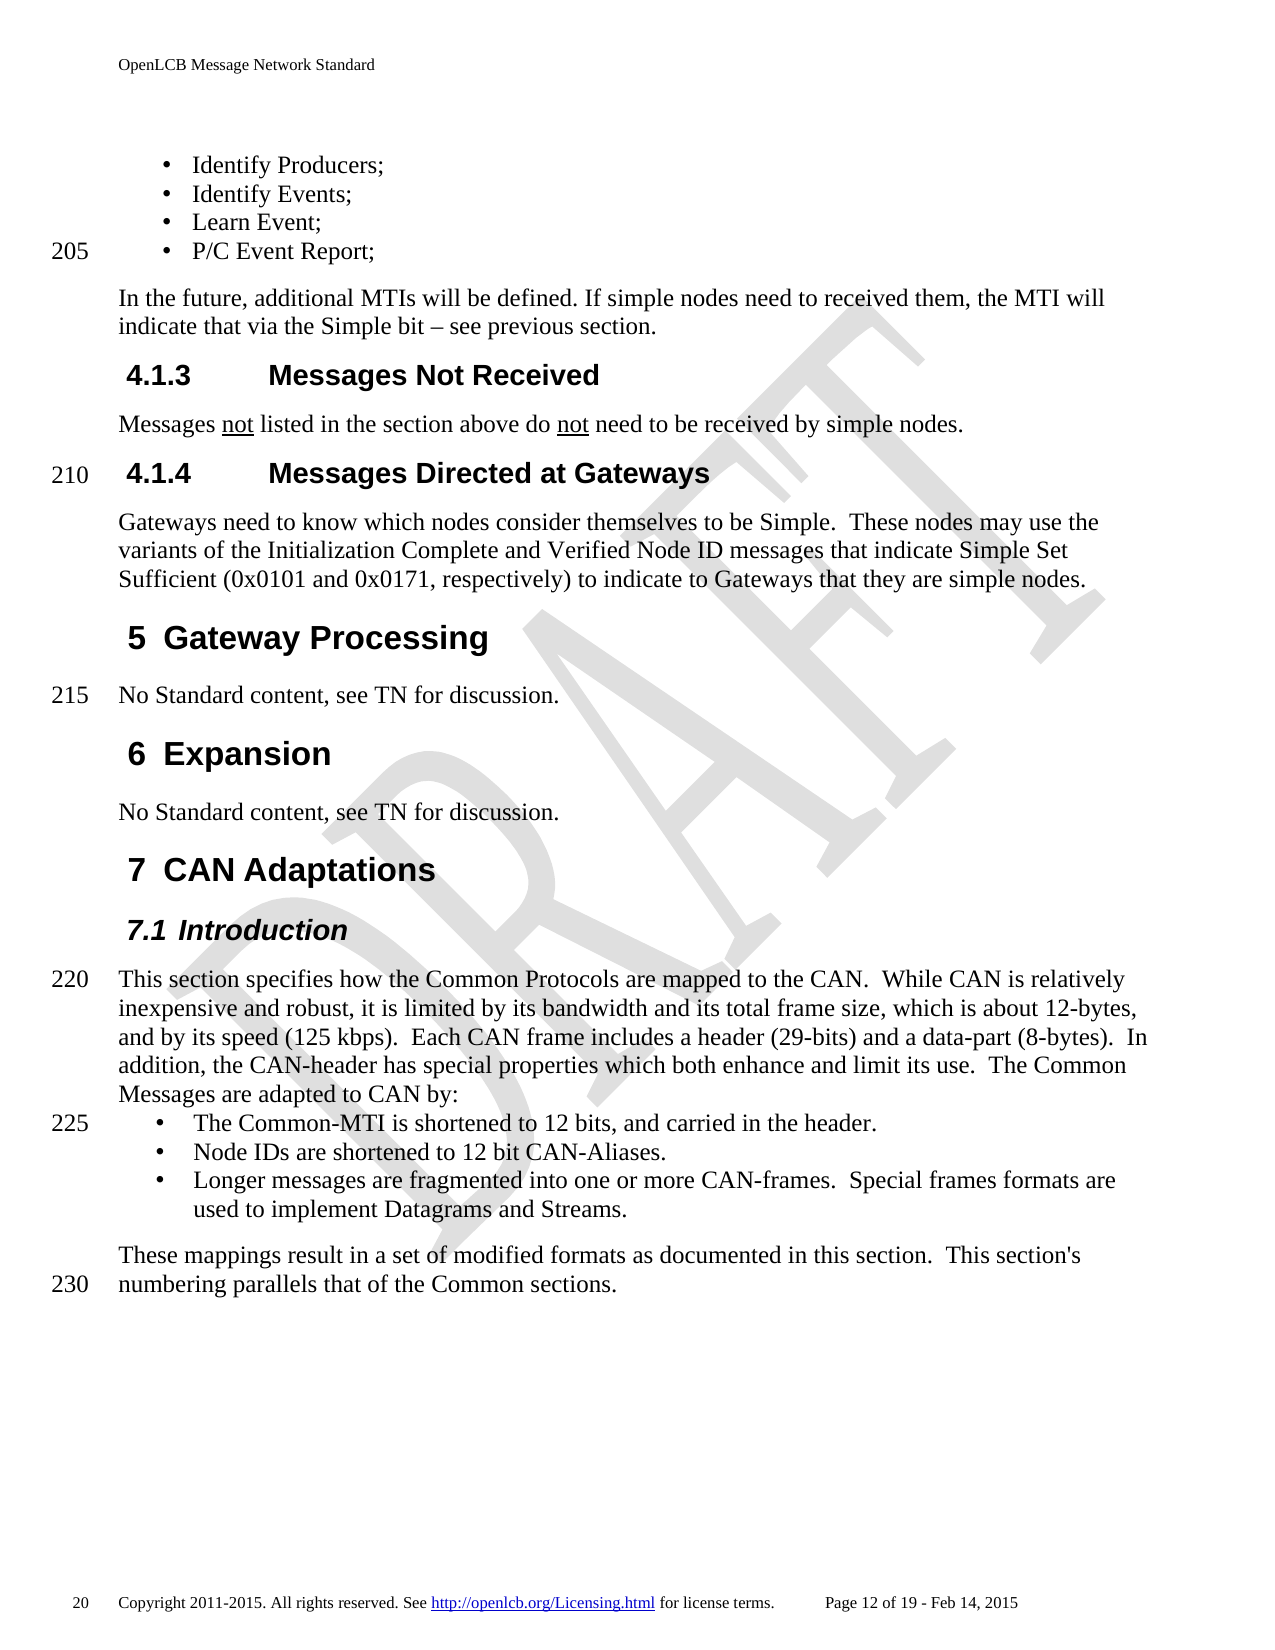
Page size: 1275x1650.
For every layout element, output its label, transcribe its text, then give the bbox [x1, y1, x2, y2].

text No Standard content, see TN for discussion. [690, 797, 803, 825]
subtitle Introduction [738, 913, 768, 925]
text This section specifies how the Common Protocols are mapped to the CAN. While CAN is relatively inexpensive and robust, it is limited by its bandwidth and its total frame size, which is about 12-bytes, and by its speed (125 kbps). Each CAN frame includes a header (29-bits) and a data-part (8-bytes). In addition, the CAN-header has special properties which both enhance and limit its use. The Common Messages are adapted to CAN by: [529, 964, 1157, 1108]
list Identify Events; [162, 179, 1157, 207]
text No Standard content, see TN for discussion. [510, 797, 656, 825]
text Gateways need to know which nodes consider themselves to be Simple. These nodes may use the variants of the Initialization Complete and Verified Node ID messages that indicate Simple Set Sufficient (0x0101 and 0x0171, respectively) to indicate to Gateways that they are simple nodes. [678, 507, 1013, 593]
list Node IDs are shortened to 12 bit CAN-Aliases. [156, 1137, 377, 1165]
list Identify Producers; [162, 150, 1157, 179]
subtitle Introduction [478, 913, 512, 930]
subtitle Introduction [353, 913, 468, 946]
subtitle [614, 734, 713, 773]
subtitle [896, 734, 1157, 773]
list Longer messages are fragmented into one or more CAN-frames. Special frames formats are used to implement Datagrams and Streams. [484, 1165, 1157, 1223]
list Node IDs are shortened to 12 bit CAN-Aliases. [531, 1137, 1157, 1165]
subtitle [828, 358, 1157, 391]
list The Common-MTI is shortened to 12 bits, and carried in the header. [156, 1108, 349, 1137]
subtitle Introduction [248, 931, 341, 946]
list Longer messages are fragmented into one or more CAN-frames. Special frames formats are used to implement Datagrams and Streams. [156, 1165, 435, 1223]
text Messages not listed in the section above do not need to be received by simple nodes. [872, 409, 1157, 438]
subtitle Introduction [761, 913, 1157, 946]
text This section specifies how the Common Protocols are mapped to the CAN. While CAN is relatively inexpensive and robust, it is limited by its bandwidth and its total frame size, which is about 12-bytes, and by its speed (125 kbps). Each CAN frame includes a header (29-bits) and a data-part (8-bytes). In addition, the CAN-header has special properties which both enhance and limit its use. The Common Messages are adapted to CAN by: [422, 964, 597, 1108]
text [650, 681, 828, 709]
subtitle Messages Directed at Gateways [705, 463, 766, 489]
text In the future, additional MTIs will be defined. If simple nodes need to received them, the MTI will indicate that via the Simple bit – see previous section. [118, 283, 1157, 340]
subtitle Messages Not Received [118, 358, 796, 391]
text [843, 681, 1157, 709]
subtitle CAN Adaptations [415, 850, 528, 889]
subtitle Expansion [118, 734, 620, 773]
text This section specifies how the Common Protocols are mapped to the CAN. While CAN is relatively inexpensive and robust, it is limited by its bandwidth and its total frame size, which is about 12-bytes, and by its speed (125 kbps). Each CAN frame includes a header (29-bits) and a data-part (8-bytes). In addition, the CAN-header has special properties which both enhance and limit its use. The Common Messages are adapted to CAN by: [224, 964, 498, 1108]
list Node IDs are shortened to 12 bit CAN-Aliases. [392, 1137, 506, 1165]
text Messages not listed in the section above do not need to be received by simple nodes. [118, 409, 755, 438]
subtitle Gateway Processing [118, 618, 540, 657]
text Gateways need to know which nodes consider themselves to be Simple. These nodes may use the variants of the Initialization Complete and Verified Node ID messages that indicate Simple Set Sufficient (0x0101 and 0x0171, respectively) to indicate to Gateways that they are simple nodes. [970, 507, 1157, 593]
subtitle CAN Adaptations [548, 850, 700, 889]
list Learn Event; [162, 207, 1157, 236]
subtitle [811, 618, 1046, 657]
subtitle Messages Directed at Gateways [752, 456, 909, 489]
subtitle CAN Adaptations [695, 850, 1157, 889]
list The Common-MTI is shortened to 12 bits, and carried in the header. [363, 1108, 506, 1137]
subtitle [1050, 618, 1157, 657]
subtitle [728, 734, 892, 773]
list P/C Event Report; [162, 236, 1157, 265]
text This section specifies how the Common Protocols are mapped to the CAN. While CAN is relatively inexpensive and robust, it is limited by its bandwidth and its total frame size, which is about 12-bytes, and by its speed (125 kbps). Each CAN frame includes a header (29-bits) and a data-part (8-bytes). In addition, the CAN-header has special properties which both enhance and limit its use. The Common Messages are adapted to CAN by: [118, 964, 320, 1108]
text No Standard content, see TN for discussion. [821, 797, 1157, 825]
text No Standard content, see TN for discussion. [383, 797, 494, 825]
text No Standard content, see TN for discussion. [118, 681, 576, 709]
subtitle Introduction [118, 913, 243, 946]
subtitle [557, 618, 776, 657]
text Gateways need to know which nodes consider themselves to be Simple. These nodes may use the variants of the Initialization Complete and Verified Node ID messages that indicate Simple Set Sufficient (0x0101 and 0x0171, respectively) to indicate to Gateways that they are simple nodes. [118, 507, 712, 593]
list The Common-MTI is shortened to 12 bits, and carried in the header. [530, 1108, 1157, 1137]
subtitle CAN Adaptations [118, 850, 411, 889]
subtitle Messages Directed at Gateways [919, 456, 1157, 489]
subtitle Introduction [519, 926, 579, 946]
text [577, 681, 636, 709]
text No Standard content, see TN for discussion. [118, 797, 357, 825]
text These mappings result in a set of modified formats as documented in this section. This section's numbering parallels that of the Common sections. [118, 1241, 1157, 1298]
list Longer messages are fragmented into one or more CAN-frames. Special frames formats are used to implement Datagrams and Streams. [420, 1165, 500, 1205]
subtitle Messages Directed at Gateways [118, 456, 698, 489]
text Messages not listed in the section above do not need to be received by simple nodes. [770, 409, 858, 438]
subtitle Introduction [584, 913, 734, 946]
